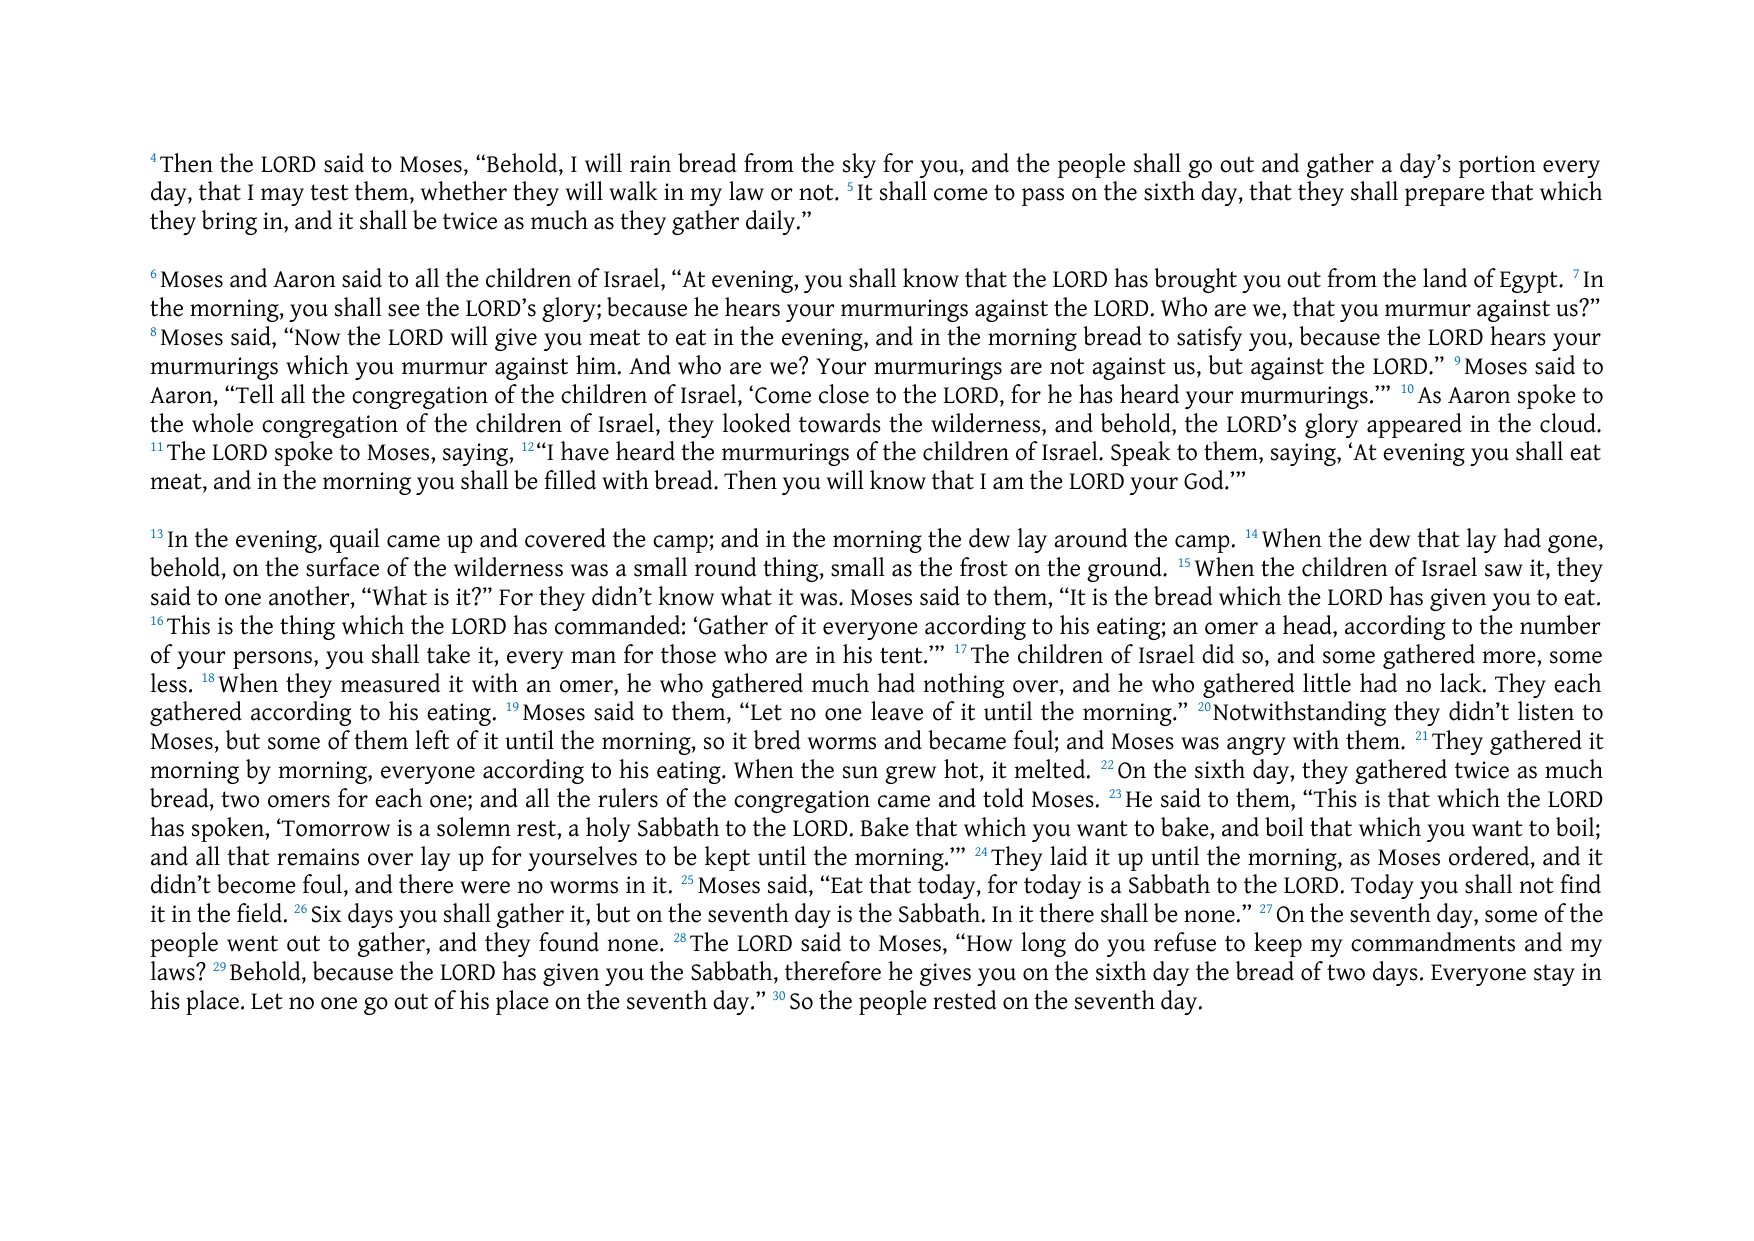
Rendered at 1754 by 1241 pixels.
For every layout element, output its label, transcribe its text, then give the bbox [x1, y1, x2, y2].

text 6 Moses and Aaron said to all the children of Israel, “At evening, you shall know that the LORD has brought you out from the land of Egypt. 7 In the morning, you shall see the LORD’s glory; because he hears your murmurings against the LORD. Who are we, that you murmur against us?” 8 Moses said, “Now the LORD will give you meat to eat in the evening, and in the morning bread to satisfy you, because the LORD hears your murmurings which you murmur against him. And who are we? Your murmurings are not against us, but against the LORD.” 9 Moses said to Aaron, “Tell all the congregation of the children of Israel, ‘Come close to the LORD, for he has heard your murmurings.’” 10 As Aaron spoke to the whole congregation of the children of Israel, they looked towards the wilderness, and behold, the LORD’s glory appeared in the cloud. 11 The LORD spoke to Moses, saying, 12 “I have heard the murmurings of the children of Israel. Speak to them, saying, ‘At evening you shall eat meat, and in the morning you shall be filled with bread. Then you will know that I am the LORD your God.’” [150, 266, 1604, 497]
text 13 In the evening, quail came up and covered the camp; and in the morning the dew lay around the camp. 14 When the dew that lay had gone, behold, on the surface of the wilderness was a small round thing, small as the frost on the ground. 15 When the children of Israel saw it, they said to one another, “What is it?” For they didn’t know what it was. Moses said to them, “It is the bread which the LORD has given you to eat. 16 This is the thing which the LORD has commanded: ‘Gather of it everyone according to his eating; an omer a head, according to the number of your persons, you shall take it, every man for those who are in his tent.’” 17 The children of Israel did so, and some gathered more, some less. 18 When they measured it with an omer, he who gathered much had nothing over, and he who gathered little had no lack. They each gathered according to his eating. 19 Moses said to them, “Let no one leave of it until the morning.” 20 Notwithstanding they didn’t listen to Moses, but some of them left of it until the morning, so it bred worms and became foul; and Moses was angry with them. 21 They gathered it morning by morning, everyone according to his eating. When the sun grew hot, it melted. 22 On the sixth day, they gathered twice as much bread, two omers for each one; and all the rulers of the congregation came and told Moses. 23 He said to them, “This is that which the LORD has spoken, ‘Tomorrow is a solemn rest, a holy Sabbath to the LORD. Bake that which you want to bake, and boil that which you want to boil; and all that remains over lay up for yourselves to be kept until the morning.’” 24 They laid it up until the morning, as Moses ordered, and it didn’t become foul, and there were no worms in it. 25 Moses said, “Eat that today, for today is a Sabbath to the LORD. Today you shall not find it in the field. 26 Six days you shall gather it, but on the seventh day is the Sabbath. In it there shall be none.” 27 On the seventh day, some of the people went out to gather, and they found none. 28 The LORD said to Moses, “How long do you refuse to keep my commandments and my laws? 29 Behold, because the LORD has given you the Sabbath, therefore he gives you on the sixth day the bread of two days. Everyone stay in his place. Let no one go out of his place on the seventh day.” 30 So the people rested on the seventh day. [150, 526, 1604, 1016]
text 4 Then the LORD said to Moses, “Behold, I will rain bread from the sky for you, and the people shall go out and gather a day’s portion every day, that I may test them, whether they will walk in my law or not. 5 It shall come to pass on the sixth day, that they shall prepare that which they bring in, and it shall be twice as much as they gather daily.” [150, 150, 1604, 237]
